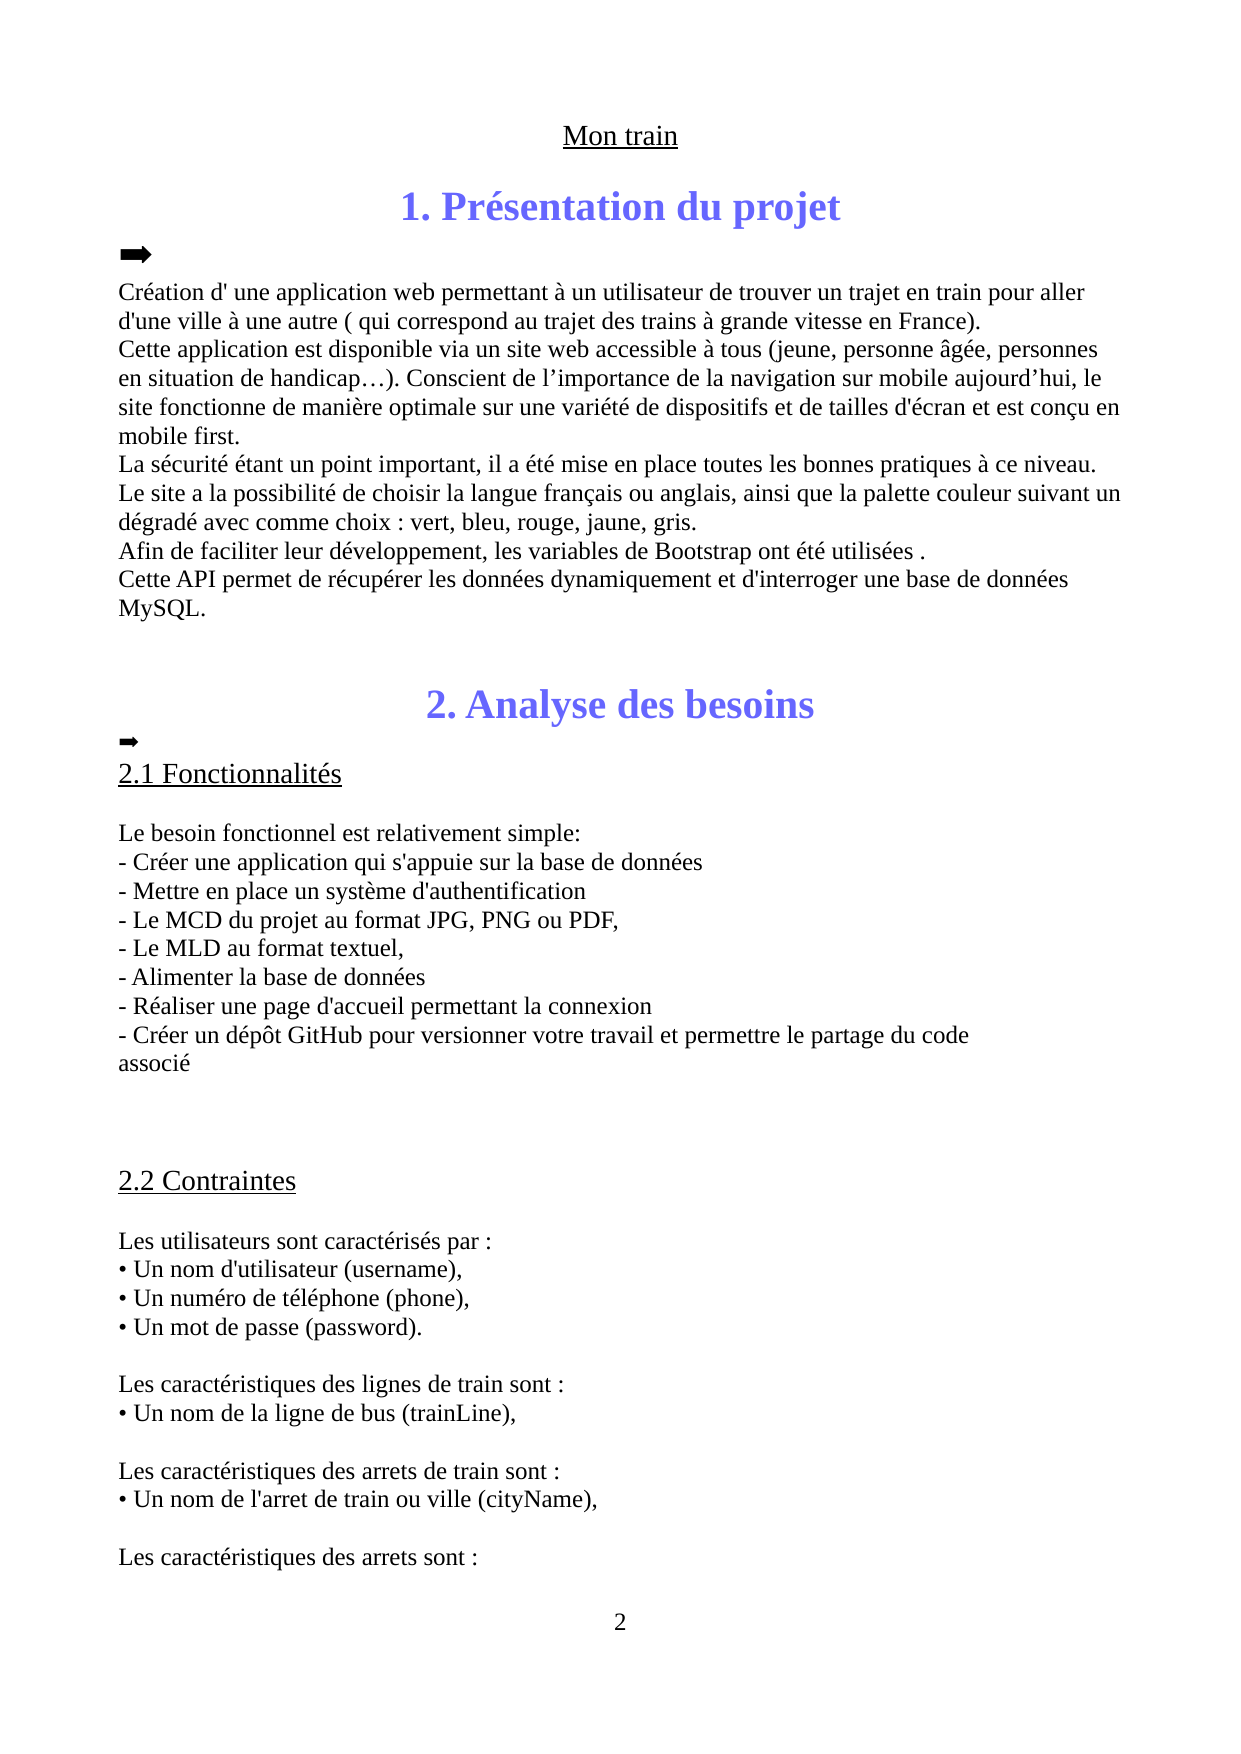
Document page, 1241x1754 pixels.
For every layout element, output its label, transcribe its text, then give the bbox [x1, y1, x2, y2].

text - Le MCD du projet au format JPG, PNG ou PDF, [118, 905, 1122, 933]
text associé [118, 1048, 1122, 1077]
text Création d' une application web permettant à un utilisateur de trouver un trajet en train pour aller d'une ville à une autre ( qui correspond au trajet des trains à grande vitesse en France). [118, 277, 1122, 334]
text ➡️ [118, 727, 1122, 756]
text Cette application est disponible via un site web accessible à tous (jeune, personne âgée, personnes en situation de handicap…). Conscient de l’importance de la navigation sur mobile aujourd’hui, le site fonctionne de manière optimale sur une variété de dispositifs et de tailles d'écran et est conçu en mobile first. [118, 334, 1122, 449]
text • Un nom de la ligne de bus (trainLine), [118, 1398, 1122, 1427]
text Les caractéristiques des arrets sont : [118, 1542, 1122, 1571]
text Le site a la possibilité de choisir la langue français ou anglais, ainsi que la palette couleur suivant un dégradé avec comme choix : vert, bleu, rouge, jaune, gris. [118, 478, 1122, 536]
text - Alimenter la base de données [118, 962, 1122, 991]
text Cette API permet de récupérer les données dynamiquement et d'interroger une base de données MySQL. [118, 564, 1122, 622]
text 2.2 Contraintes [118, 1163, 1122, 1197]
text 2.1 Fonctionnalités [118, 756, 1122, 790]
text • Un nom de l'arret de train ou ville (cityName), [118, 1484, 1122, 1513]
text - Le MLD au format textuel, [118, 933, 1122, 962]
text Les utilisateurs sont caractérisés par : [118, 1226, 1122, 1254]
text Afin de faciliter leur développement, les variables de Bootstrap ont été utilisées . [118, 536, 1122, 564]
text 1. Présentation du projet [118, 181, 1122, 229]
text Le besoin fonctionnel est relativement simple: [118, 818, 1122, 847]
text • Un numéro de téléphone (phone), [118, 1283, 1122, 1312]
text La sécurité étant un point important, il a été mise en place toutes les bonnes pratiques à ce niveau. [118, 449, 1122, 478]
text • Un nom d'utilisateur (username), [118, 1254, 1122, 1283]
text • Un mot de passe (password). [118, 1312, 1122, 1341]
text 2. Analyse des besoins [118, 679, 1122, 727]
text - Créer une application qui s'appuie sur la base de données [118, 847, 1122, 876]
text Les caractéristiques des lignes de train sont : [118, 1369, 1122, 1398]
text - Réaliser une page d'accueil permettant la connexion [118, 991, 1122, 1020]
text ➡️ [118, 229, 1122, 277]
text - Créer un dépôt GitHub pour versionner votre travail et permettre le partage du code [118, 1020, 1122, 1048]
text Les caractéristiques des arrets de train sont : [118, 1456, 1122, 1484]
text - Mettre en place un système d'authentification [118, 876, 1122, 905]
